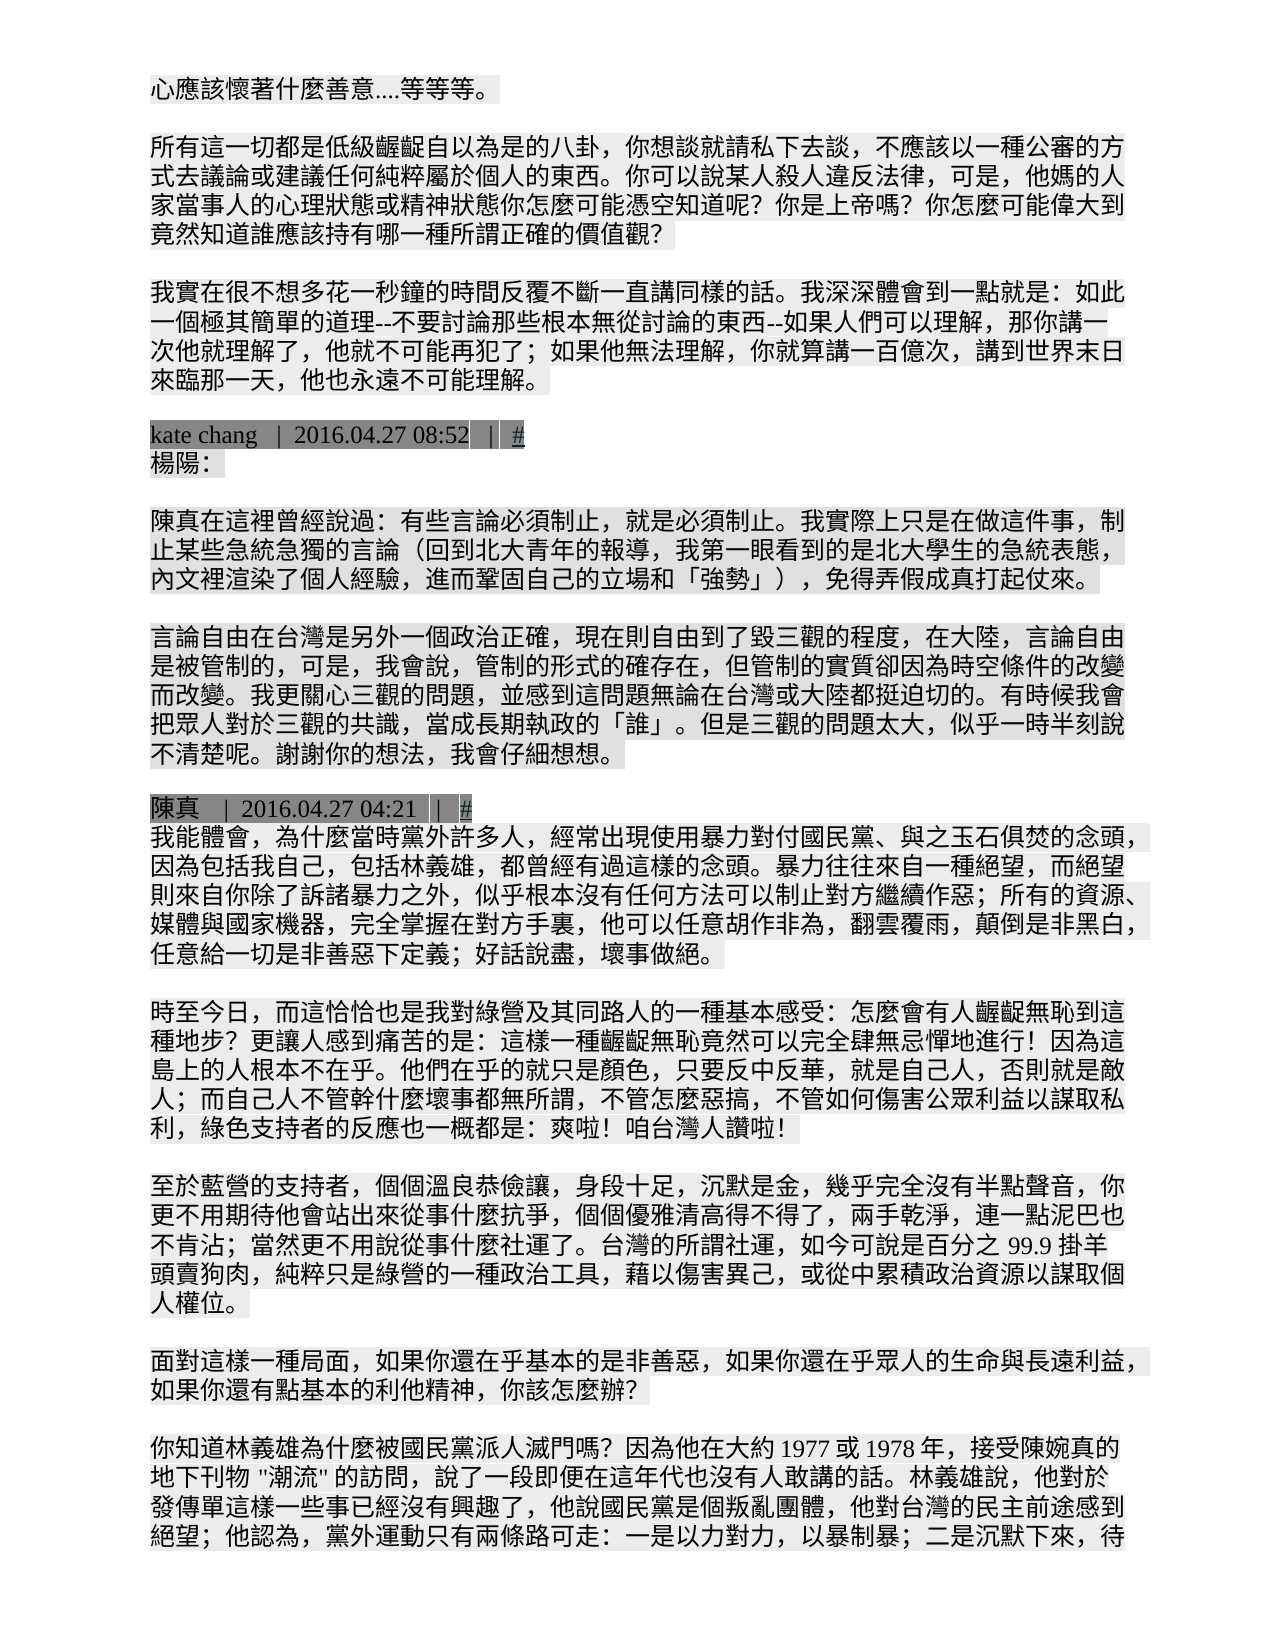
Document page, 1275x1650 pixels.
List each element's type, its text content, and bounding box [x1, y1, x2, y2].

text 我能體會，為什麼當時黨外許多人，經常出現使用暴力對付國民黨、與之玉石俱焚的念頭，因為包括我自己，包括林義雄，都曾經有過這樣的念頭。暴力往往來自一種絕望，而絕望則來自你除了訴諸暴力之外，似乎根本沒有任何方法可以制止對方繼續作惡；所有的資源、媒體與國家機器，完全掌握在對方手裏，他可以任意胡作非為，翻雲覆雨，顛倒是非黑白，任意給一切是非善惡下定義；好話說盡，壞事做絕。 時至今日，而這恰恰也是我對綠營及其同路人的一種基本感受：怎麼會有人齷齪無恥到這種地步？更讓人感到痛苦的是：這樣一種齷齪無恥竟然可以完全肆無忌憚地進行！因為這島上的人根本不在乎。他們在乎的就只是顏色，只要反中反華，就是自己人，否則就是敵人；而自己人不管幹什麼壞事都無所謂，不管怎麼惡搞，不管如何傷害公眾利益以謀取私利，綠色支持者的反應也一概都是：爽啦！咱台灣人讚啦！ 至於藍營的支持者，個個溫良恭儉讓，身段十足，沉默是金，幾乎完全沒有半點聲音，你更不用期待他會站出來從事什麼抗爭，個個優雅清高得不得了，兩手乾淨，連一點泥巴也不肯沾；當然更不用說從事什麼社運了。台灣的所謂社運，如今可說是百分之 99.9 掛羊頭賣狗肉，純粹只是綠營的一種政治工具，藉以傷害異己，或從中累積政治資源以謀取個人權位。 面對這樣一種局面，如果你還在乎基本的是非善惡，如果你還在乎眾人的生命與長遠利益，如果你還有點基本的利他精神，你該怎麼辦？ 你知道林義雄為什麼被國民黨派人滅門嗎？因為他在大約1977或1978年，接受陳婉真的地下刊物 "潮流" 的訪問，說了一段即便在這年代也沒有人敢講的話。林義雄說，他對於發傳單這樣一些事已經沒有興趣了，他說國民黨是個叛亂團體，他對台灣的民主前途感到絕望；他認為，黨外運動只有兩條路可走：一是以力對力，以暴制暴；二是沉默下來，待國民黨自取滅亡。 美麗島事件後，林義雄對於當初自己這樣一些主張暴力的言論以及指控國民黨是叛亂團體感到很不妥。一個人，當他年輕時，血液往往是沸騰的，暴力念頭很容易就會湧上腦海。當他慢慢長大了，也許會發現，暴力只是迅速改變外觀，但骨子裏的東西卻不會因此而改變。 我能體會，為什麼對岸武力統一台灣的呼聲逐年升高，也許道理是一樣的，當所有文明的方法都行不通，接下來往往就是流血收場。台灣人要獨要統我其實一點意見也沒有。我自己必然會投 "統一" 一票，但如果大家決定要獨，我也不覺得這是什麼大不了的事。重點是，對岸並不會這麼想。我只是想表明：台灣人在政治上似乎一直陷在一種關起門來自慰、純屬虛擬的、非常低能的玩樂氣氛中，而絲毫不知道國際現實狀況的極度險惡與複雜，甚至戰火一觸即發。我想說的是：每個人理應把事情想清楚，從中得出一些純粹是自己透過思索、閱讀與實際的觀察而來的想法，並且願意為實踐這樣一些想法負起責任，承擔它的後果。 我很不解，看清楚這個在真正意義上會勾結外國勢力以從事賣台勾當的詐騙集團有那麼困難嗎？無數赤裸裸的事實就在眼前，只要你睜開眼睛就能看見，有那麼難嗎？根本數不清的、荒唐可恨透頂的一些事，難道真的完全都無法激起你的一絲義憤？低能的政治遊戲真的有那麼好玩？一個人就算不是出於義憤，就算不是出於任何利他的良善心意或惻隱之心，至少也該想到你自己以及你的家人吧，進而嚴肅地把政治當一回事去看待與思考。 我毫不隱瞞我自己的結論，那就是：記住美國和日本，這兩個國家是台灣這塊土地長年以來真正的惡魔，而民進黨及其一票同路人，恰恰是這兩個惡魔的走狗，他們將會帶來恐怖災難。 你聽了，也許覺得很好笑，那我也沒辦法。不過，請你不妨想一想，三十幾年來，在國際政治及國內政治上我寫過那麼多東西，包括過去差不多20年來的各種戰爭與國際局勢的掌握，以及島內從黨外開始幾十年來藍綠的各種作為，我有沒有哪個觀察是很可笑或背離基本事實或被當下主流媒體所誤導的？我在某些事情上，比方說思想或知識，始終是個完美主義者；當我知道10 或知道100 時，我頂多只說其 1，我從來都不是一個衝動或信口開河的人；我不會講一些我沒有充份把握的事。我更不是一個好為人師、喜歡指導社會大眾的人。相反地，我對自己的言論之影響力，即便只是對他人產生微不足道的一點點影響，往往也會讓我感到很痛苦，我很排斥這樣一種影響力，哪怕只是影響一個人，也是我一直很想要避免的。 Spinoza 曾如此說道："教育的目的，應該是教人如何思考，而非思考什麼；教育應該是為了增進吾人的心智，使吾人能自行思考，而不是使別人思考的所得，成為我們記憶的負擔。" 如果我有能力教人如何思考，我會很樂意成為一名教師，可我沒有這樣一種神奇的能力，我頂多只能說出我的思考內容。邏輯世界或思想世界的思考，也許參考價值很高，但是，任何一個人對於現實世界的觀察與思考，大約也只能姑且聽之，進而在這樣一種基礎上自行查考驗證，看看你是否也會跟他一樣得出類似的結論，而不是直接以對方的思考內容做為一種現成的答案加以擁抱。 至於罄竹難書的詐騙情節，我很不想談論或描述，而且，數量實在太多了，就算我有一百雙手，日夜不停地記錄，也永遠都記錄不完那麼多的惡行與騙術。昨天看電視看到的一些內容，網路上找得到，如下： http://tube.chinatimes.com/20160426005155-261402 拜託各位不妨花點時間看看，特別是鄭麗文、謝寒冰、謝龍介以及董智森這四個人的發言。 底下是報上根據節目內容所做的一點摘錄。 陳真 ============================= 新聞深喉嚨 中時電子報 2016年04月26日 如果說「沒能耐擋美豬」是一樁政治詐騙現形，那所謂「居住正義」，恐怕就是另一樁。新政府內定政務委員張景森，25日晚間在臉書發文，貼了一張「文林苑」建案照嘲諷當年的抗爭：「史上最kuso的一場社會運動。疑似被建商及政府迫害的王家，原來只有56.06坪的房子，現在分配新房子有五戶，總共175.02坪，價值上億。幹！真可憐。我是說那些去王家辦燭光晚會、誓死保護王家、為正義哭得死去活來的文藝青年」。 貼文一出，輿論嘩然，張景森「秒刪」了之後發了一篇澄清又「秒刪」，12個小時之內連發三篇解釋，最後撂話以後「不發酸文也不露點不幹譙了」。選前喊正義，選後罵Kuso，張景森的直白「真心話」，不小心又戳穿了政治詐騙集團的假面？ 問題是張景森是現在才這麼想嗎？當然不！張景森從早期在扁市府團隊就因為14與15號公園拆遷，怒嗆貧窮的榮民們「老人不搬也會死」！而一路跟著前總統陳水扁，張景森都是主張大開發路線的「建商利益捍衛者」，沒想到前年混進了柯文哲團隊，又搖身一變，假裝成「社會住宅規畫者」，扮演「居住正義的設計師」。如果這不是政治詐騙，什麼才叫做政治詐騙？從美豬到居住正義，如今民進黨完全執政，大權在握，騙你就騙你啊，不然你要怎樣？ 在張景森發文之後，前台北市長郝龍斌也發了一篇「別有權力就忘了謙卑」回應，不過反應最激烈的，卻是太陽花學運領袖林飛帆。25日晚間先是質疑「新政府支持新任大政委張景森的這種論調還是反對呢？這是新政府對於居住正義議題的立場嗎」？26日凌晨又發文提出「兩個請求」，要張景森下台，郝龍斌閉嘴！但沒想到「帆神」此文一出，不同於往日一呼百應，回應的留言大多是酸他自己就是「詐騙集團車手」，或者是嘲諷他「被蔡英文過髮夾彎給甩出車外啦」，「快去佔立法院啊」，或者「去叫蔡英文聽人民的指揮啊」等等。這聲浪，是代表近年來的各種「覺醒公民」，或者「XX正義」之亂，終於要結束了嗎？ 我國琉球籍漁船「東聖吉16號」，24日在沖之鳥礁東南東方105海浬附近公海遭日本公務船扣押，26日上午9點30分，船長潘建鵬的父親船主潘忠秋在琉球區漁會協助下，將日幣600萬元保證金，約合新台幣176萬元匯至台北駐日經濟文化代表處，轉交日方希望盡快放人。 沖之鳥礁，根本就是只有9平方公尺，大約3塊榻榻米大的礁石，日本在周邊用水泥跟不鏽鋼圍了一圈，就說是「島」，藉此主張200海浬的「經濟海域」，擅扣漁船還要求「贖金」，這到底跟佔地為王的強盜有什麼兩樣？不過一碰到日本，部分國內輿論，特別是綠營民代，又完全是個不同的態度。例如當前些日子肯亞詐騙台嫌被遣送大陸，民進黨立委陳其邁簡直「歇斯底里」，如今公海作業台船被強擄日本，陳其邁又說要理性溝通，幹嘛啊！主權咧？趕快呼籲制裁日本啊！ 行政院長張善政26日上午說：「9平方公尺大的地，就3個榻榻米大，怎麼可以說是個島，還延伸200浬經濟海域，大家用膝蓋想也知道，這樣不合理；日本是堂堂大國，怎麼會做這樣的事情」。而25日，當「東聖吉16號」被日本公務船強擄要帶回橫濱的同時間，總統當選人蔡英文正在臉書上發文，說接見了「日本民進黨」的議員，還獲贈一只「招財貓」。蔡總統啊，妳不是自誇新政府與日本關係會「越來越好」，訪日多次，還密會過日本首相安倍晉三嗎？面對日本政府這種海盜行為，趕快幫漁民爭取權益啊！24天之後執政，這種事還會不會再發生？ 更完整內容請鎖定週一到週五晚上8:00-9:00《新聞深喉嚨》，重播時間凌晨4:00-5:00。或上臉書《新聞深喉嚨》粉絲專頁 [150, 823, 1125, 1551]
text 陳真 | 2016.04.27 04:21 | # [150, 794, 1125, 823]
text 心應該懷著什麼善意....等等等。 所有這一切都是低級齷齪自以為是的八卦，你想談就請私下去談，不應該以一種公審的方式去議論或建議任何純粹屬於個人的東西。你可以說某人殺人違反法律，可是，他媽的人家當事人的心理狀態或精神狀態你怎麼可能憑空知道呢？你是上帝嗎？你怎麼可能偉大到竟然知道誰應該持有哪一種所謂正確的價值觀？ 我實在很不想多花一秒鐘的時間反覆不斷一直講同樣的話。我深深體會到一點就是：如此一個極其簡單的道理--不要討論那些根本無從討論的東西--如果人們可以理解，那你講一次他就理解了，他就不可能再犯了；如果他無法理解，你就算講一百億次，講到世界末日來臨那一天，他也永遠不可能理解。 [150, 75, 1125, 395]
text kate chang | 2016.04.27 08:52 | # [150, 420, 1125, 449]
text 楊陽： 陳真在這裡曾經說過：有些言論必須制止，就是必須制止。我實際上只是在做這件事，制止某些急統急獨的言論（回到北大青年的報導，我第一眼看到的是北大學生的急統表態，內文裡渲染了個人經驗，進而鞏固自己的立場和「強勢」），免得弄假成真打起仗來。 言論自由在台灣是另外一個政治正確，現在則自由到了毀三觀的程度，在大陸，言論自由是被管制的，可是，我會說，管制的形式的確存在，但管制的實質卻因為時空條件的改變而改變。我更關心三觀的問題，並感到這問題無論在台灣或大陸都挺迫切的。有時候我會把眾人對於三觀的共識，當成長期執政的「誰」。但是三觀的問題太大，似乎一時半刻說不清楚呢。謝謝你的想法，我會仔細想想。 [150, 449, 1125, 769]
